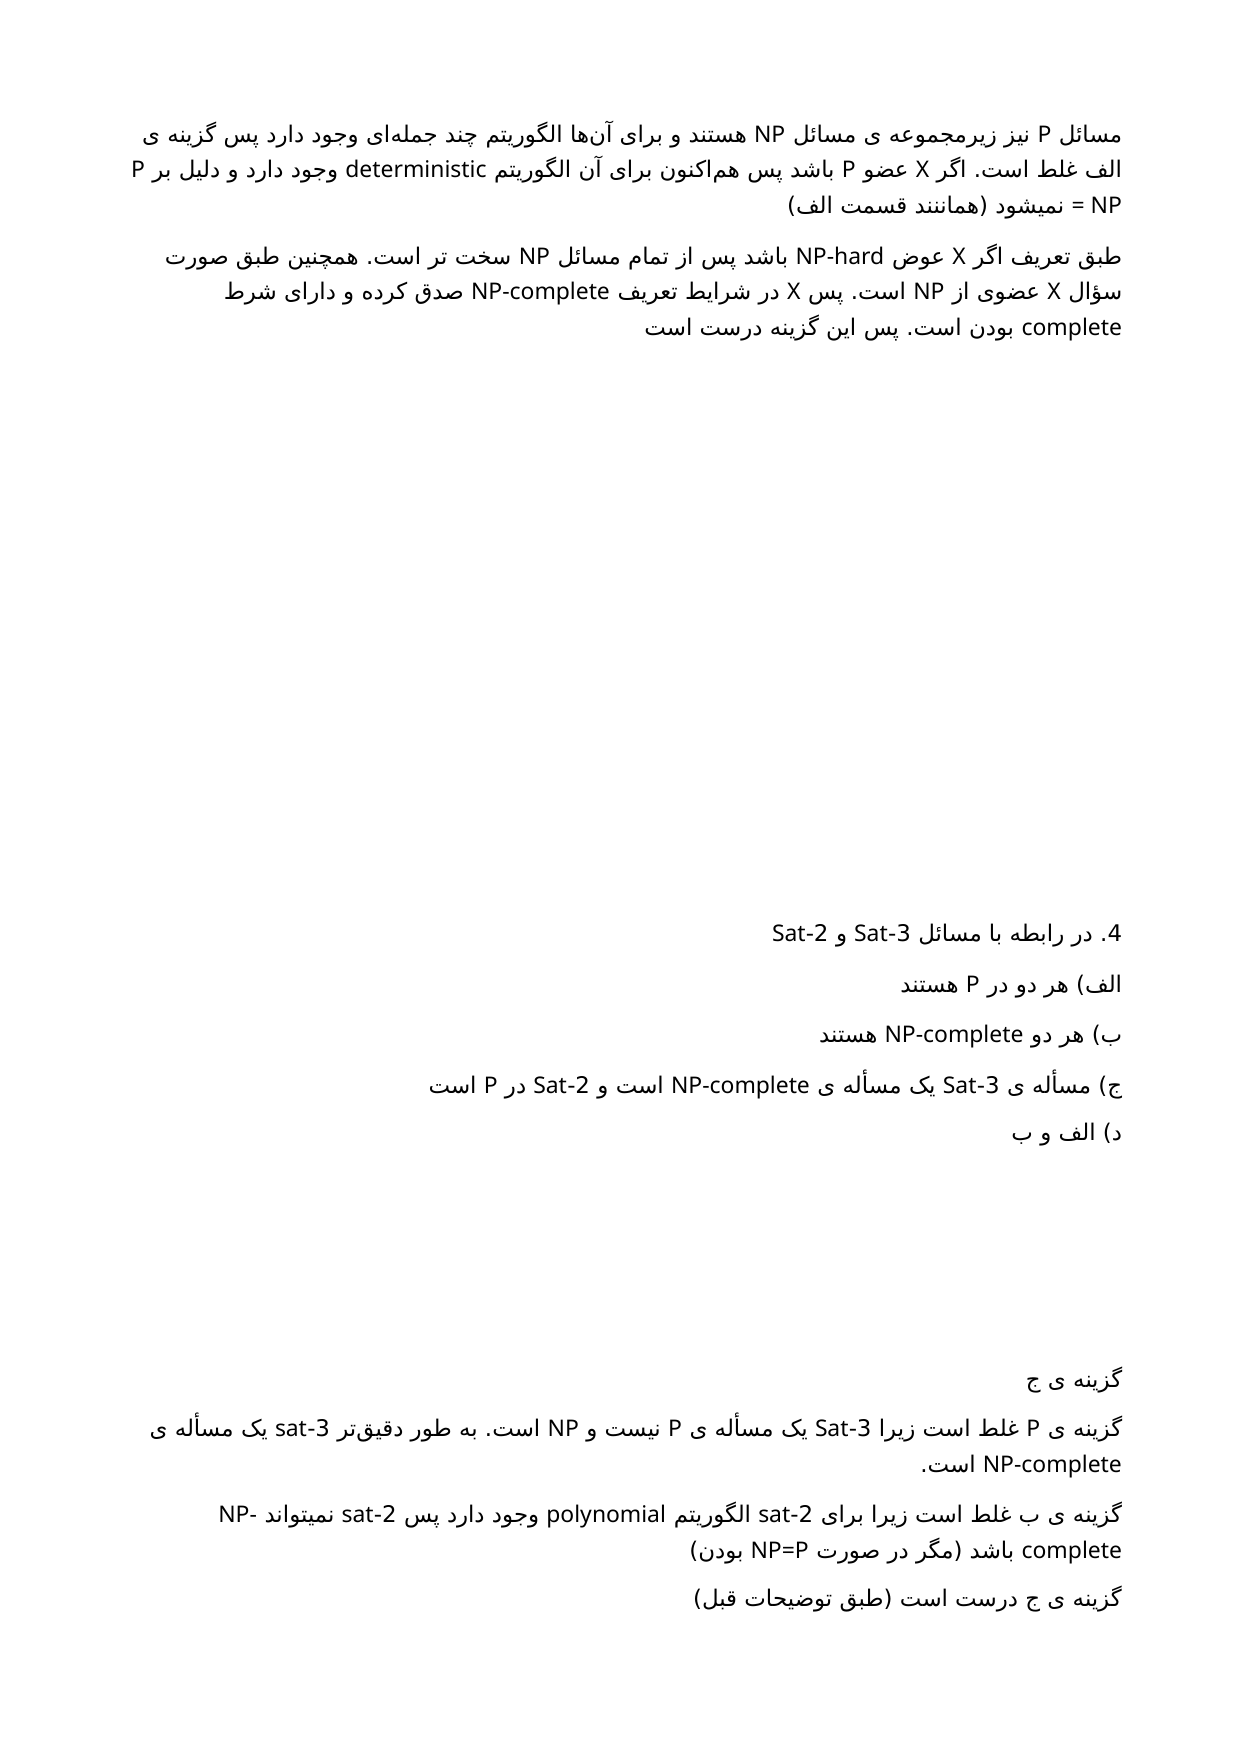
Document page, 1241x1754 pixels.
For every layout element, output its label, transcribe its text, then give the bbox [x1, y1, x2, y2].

text گزینه ی P غلط است زیرا 3-Sat یک مسأله ی P نیست و NP است. به طور دقیق‌تر 3-sat یک مسأله ی NP-complete است. [118, 1412, 1122, 1479]
text مسائل P نیز زیرمجموعه ی مسائل NP هستند و برای آن‌ها الگوریتم چند جمله‌ای وجود دارد پس گزینه ی الف غلط است. اگر X عضو P باشد پس هم‌اکنون برای آن الگوریتم deterministic وجود دارد و دلیل بر P = NP نمیشود (هماننند قسمت الف) [118, 118, 1122, 221]
text گزینه ی ج درست است (طبق توضیحات قبل) [118, 1585, 1122, 1611]
text د) الف و ب [118, 1119, 1122, 1146]
text الف) هر دو در P هستند [118, 968, 1122, 999]
text ب) هر دو NP-complete هستند [118, 1018, 1122, 1049]
text طبق تعریف اگر X عوض NP-hard باشد پس از تمام مسائل NP سخت تر است. همچنین طبق صورت سؤال X عضوی از NP است. پس X در شرایط تعریف NP-complete صدق کرده و دارای شرط complete بودن است. پس این گزینه درست است [118, 240, 1122, 342]
text ج) مسأله ی 3-Sat یک مسأله ی NP-complete است و 2-Sat در P است [118, 1069, 1122, 1100]
text گزینه ی ج [118, 1367, 1122, 1393]
text 4. در رابطه با مسائل 3-Sat و 2-Sat [118, 917, 1122, 948]
text گزینه ی ب غلط است زیرا برای 2-sat الگوریتم polynomial وجود دارد پس 2-sat نمیتواند NP-complete باشد (مگر در صورت NP=P بودن) [118, 1498, 1122, 1565]
